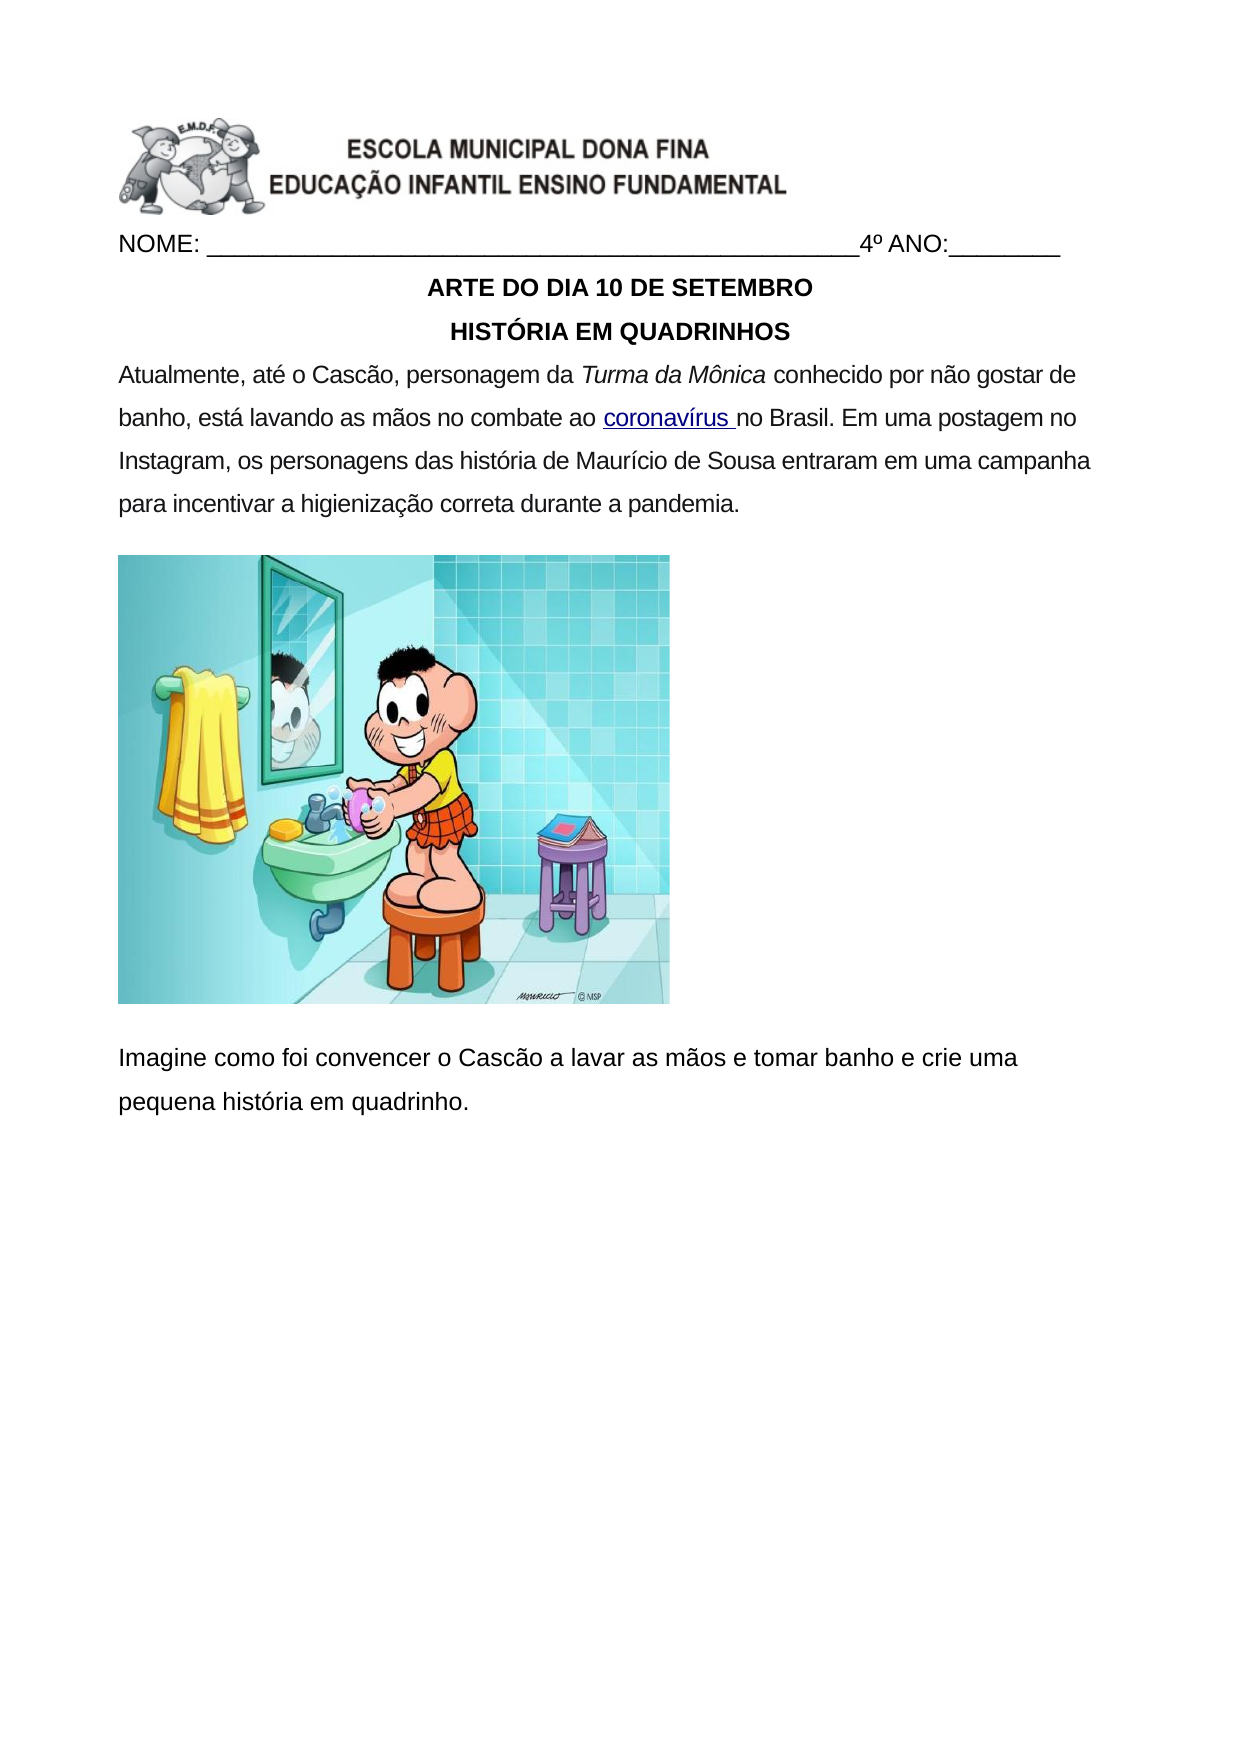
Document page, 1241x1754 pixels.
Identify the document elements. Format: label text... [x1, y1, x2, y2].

text HISTÓRIA EM QUADRINHOS [118, 317, 1122, 346]
text NOME: _______________________________________________4º ANO:________ [118, 118, 1122, 258]
text Atualmente, até o Cascão, personagem da Turma da Mônica conhecido por não gostar de banho, está lavando as mãos no combate ao coronavírus no Brasil. Em uma postagem no Instagram, os personagens das história de Maurício de Sousa entraram em uma campanha para incentivar a higienização correta durante a pandemia. [118, 360, 1122, 518]
text Imagine como foi convencer o Cascão a lavar as mãos e tomar banho e crie uma pequena história em quadrinho. [118, 1043, 1122, 1115]
text ARTE DO DIA 10 DE SETEMBRO [118, 273, 1122, 302]
